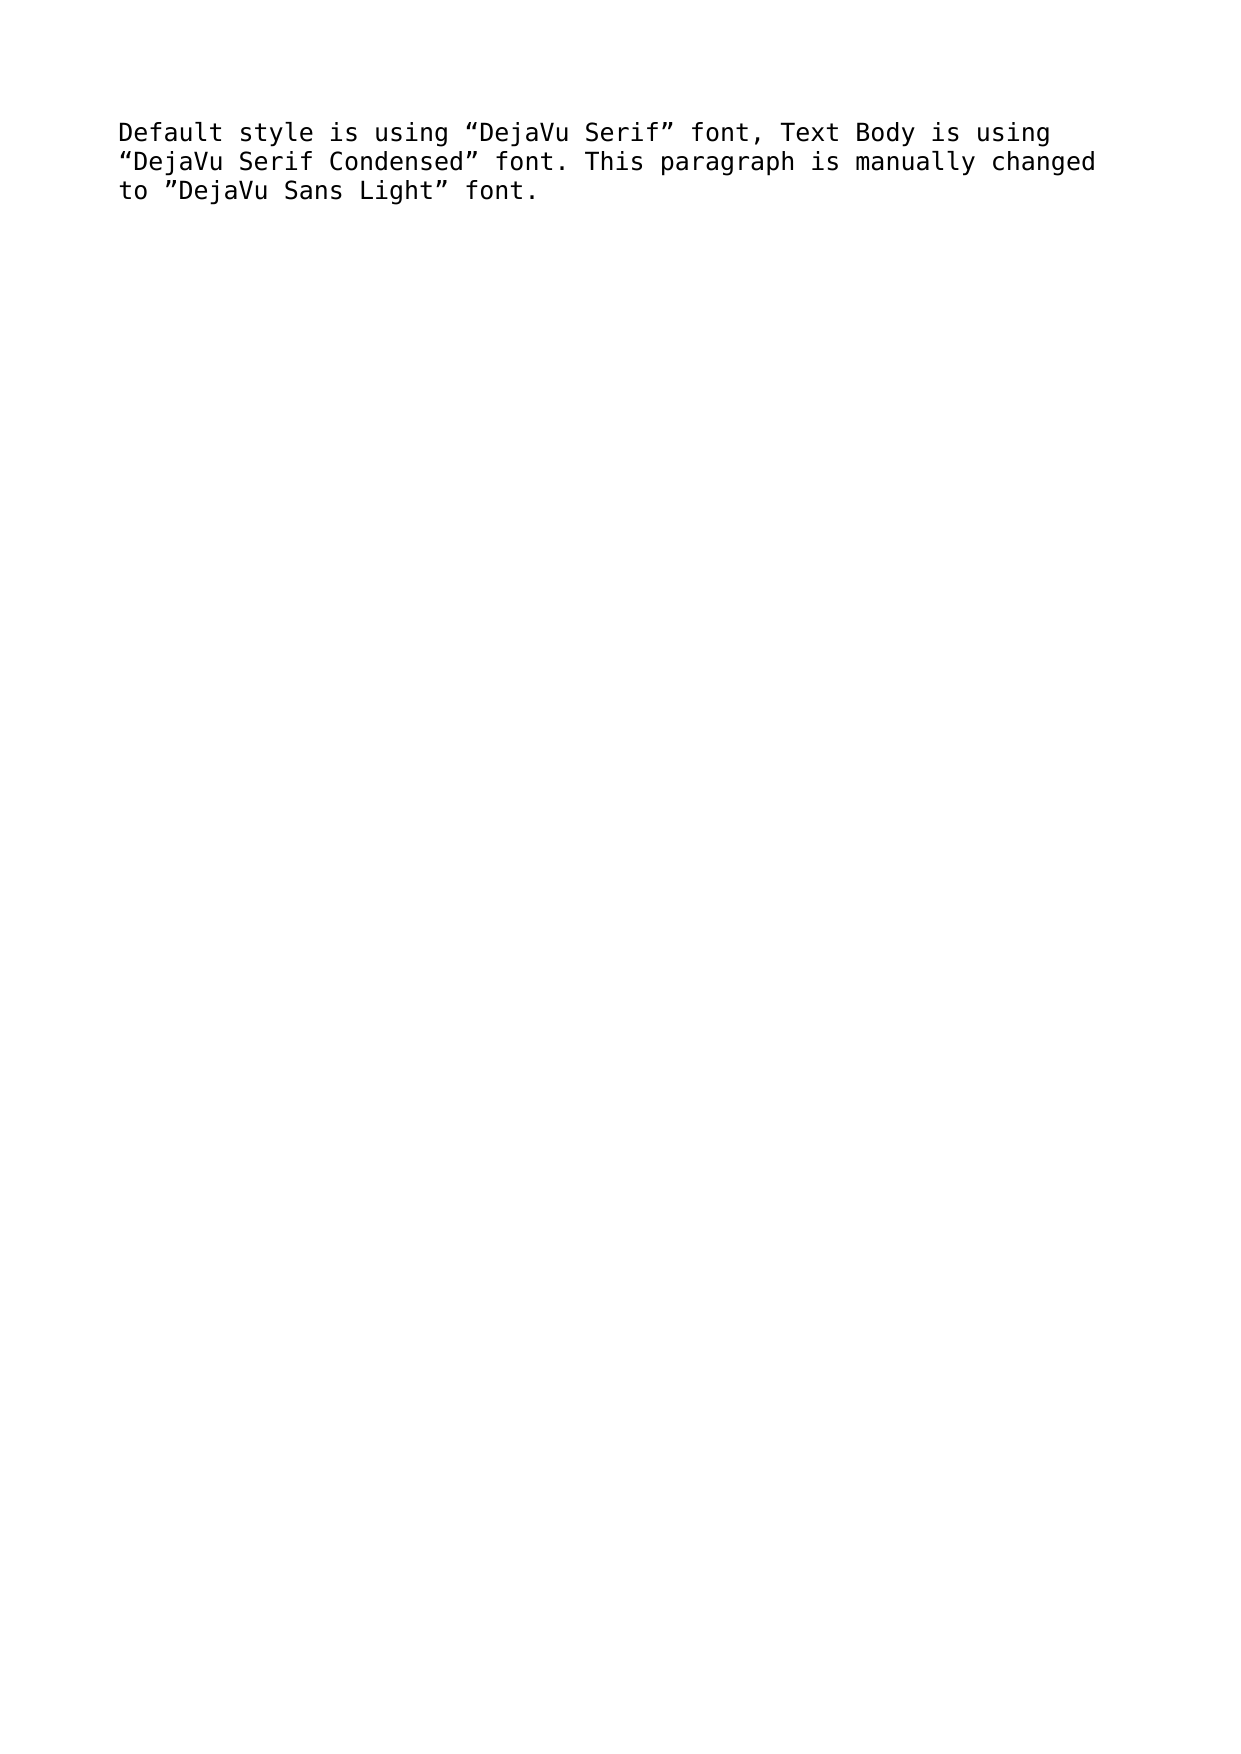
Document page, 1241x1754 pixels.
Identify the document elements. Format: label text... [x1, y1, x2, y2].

text Default style is using “DejaVu Serif” font, Text Body is using “DejaVu Serif Condensed” font. This paragraph is manually changed to ”DejaVu Sans Light” font. [118, 118, 1122, 206]
